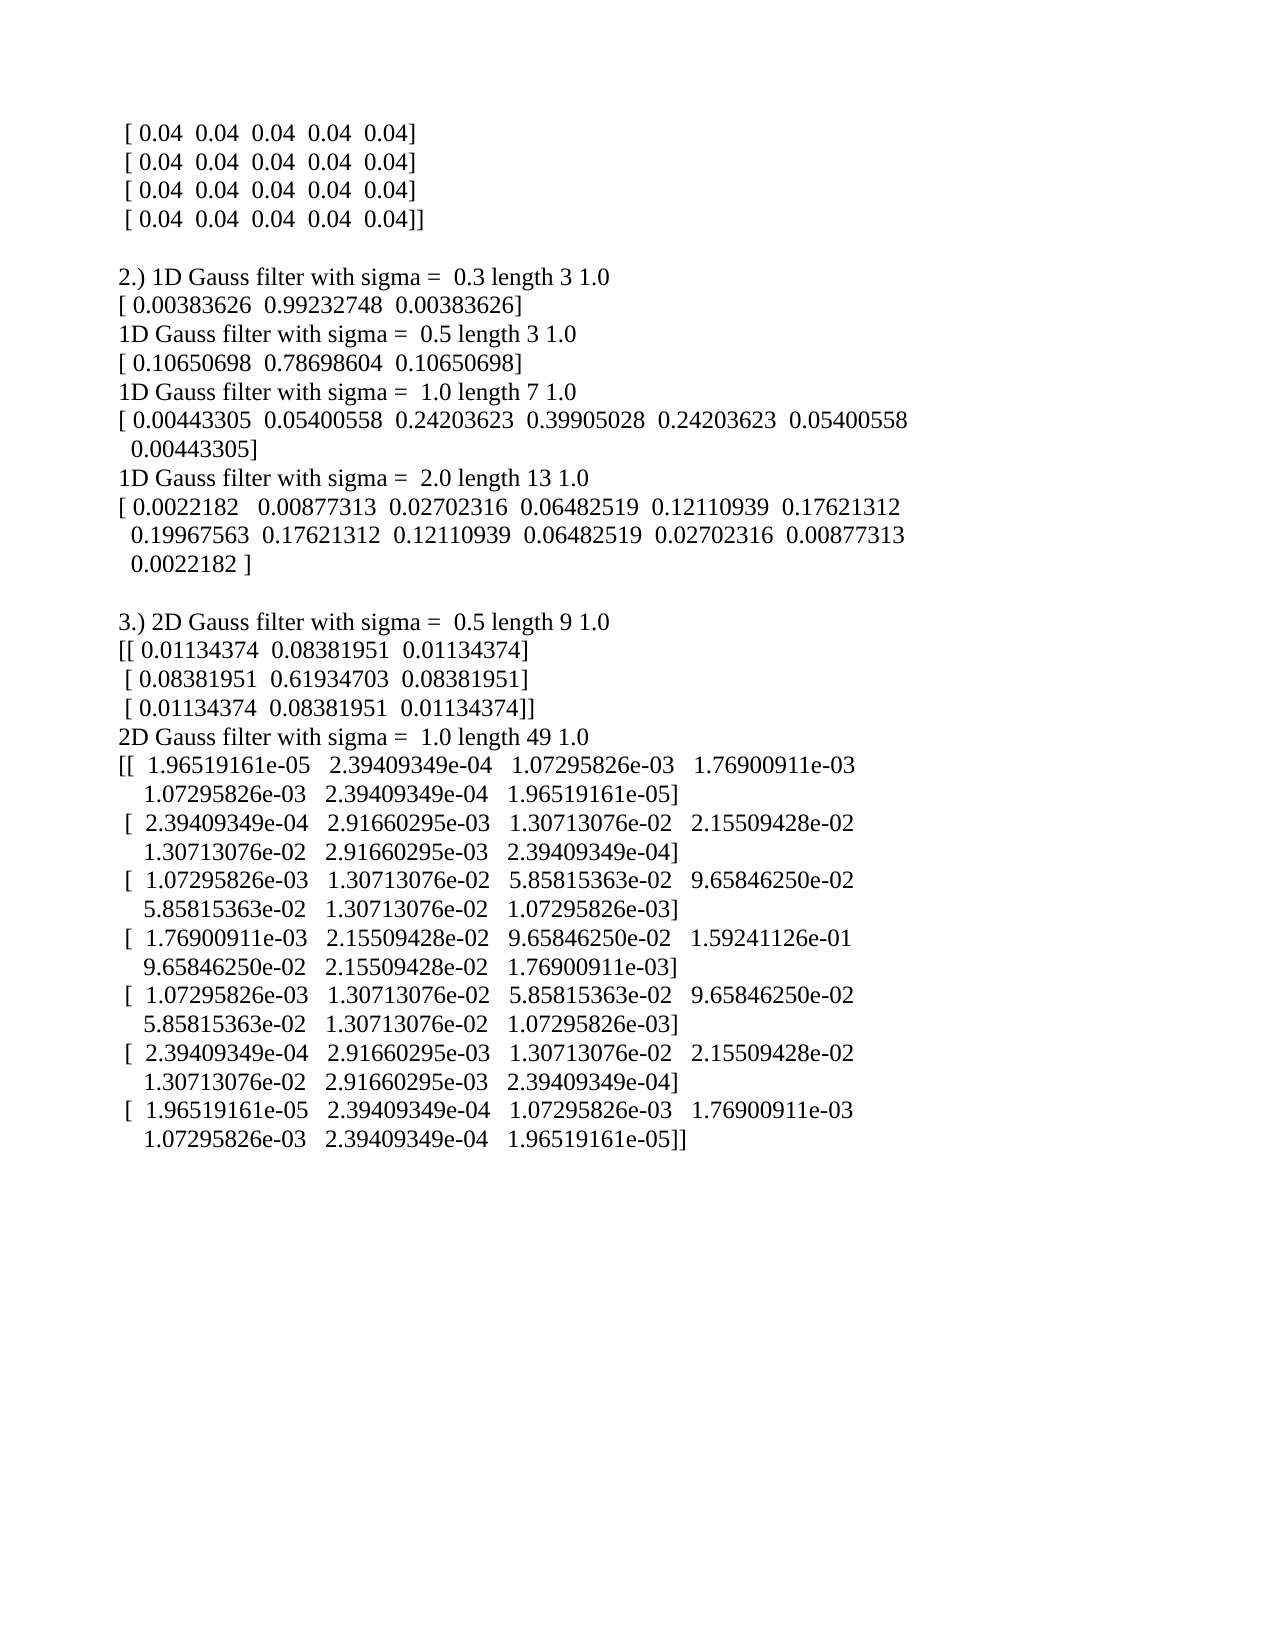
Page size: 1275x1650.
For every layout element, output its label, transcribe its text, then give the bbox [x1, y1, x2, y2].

text [ 0.10650698 0.78698604 0.10650698] [118, 348, 1157, 377]
text [ 0.04 0.04 0.04 0.04 0.04] [118, 118, 1157, 147]
text [ 0.08381951 0.61934703 0.08381951] [118, 664, 1157, 693]
text [ 1.07295826e-03 1.30713076e-02 5.85815363e-02 9.65846250e-02 [118, 866, 1157, 894]
text [ 1.07295826e-03 1.30713076e-02 5.85815363e-02 9.65846250e-02 [118, 981, 1157, 1009]
text [ 0.04 0.04 0.04 0.04 0.04] [118, 176, 1157, 204]
text [ 1.76900911e-03 2.15509428e-02 9.65846250e-02 1.59241126e-01 [118, 923, 1157, 952]
text 1.30713076e-02 2.91660295e-03 2.39409349e-04] [118, 837, 1157, 866]
text 1.07295826e-03 2.39409349e-04 1.96519161e-05]] [118, 1124, 1157, 1153]
text 1D Gauss filter with sigma = 0.5 length 3 1.0 [118, 319, 1157, 348]
text 1.07295826e-03 2.39409349e-04 1.96519161e-05] [118, 779, 1157, 808]
text 0.00443305] [118, 434, 1157, 463]
text 3.) 2D Gauss filter with sigma = 0.5 length 9 1.0 [118, 607, 1157, 636]
text 2D Gauss filter with sigma = 1.0 length 49 1.0 [118, 722, 1157, 751]
text 5.85815363e-02 1.30713076e-02 1.07295826e-03] [118, 1009, 1157, 1038]
text 9.65846250e-02 2.15509428e-02 1.76900911e-03] [118, 952, 1157, 981]
text 2.) 1D Gauss filter with sigma = 0.3 length 3 1.0 [118, 262, 1157, 291]
text [ 2.39409349e-04 2.91660295e-03 1.30713076e-02 2.15509428e-02 [118, 1038, 1157, 1067]
text 0.0022182 ] [118, 549, 1157, 578]
text 1D Gauss filter with sigma = 1.0 length 7 1.0 [118, 377, 1157, 406]
text [[ 0.01134374 0.08381951 0.01134374] [118, 636, 1157, 664]
text 1D Gauss filter with sigma = 2.0 length 13 1.0 [118, 463, 1157, 492]
text [ 0.00443305 0.05400558 0.24203623 0.39905028 0.24203623 0.05400558 [118, 406, 1157, 434]
text [[ 1.96519161e-05 2.39409349e-04 1.07295826e-03 1.76900911e-03 [118, 751, 1157, 779]
text [ 1.96519161e-05 2.39409349e-04 1.07295826e-03 1.76900911e-03 [118, 1096, 1157, 1124]
text 1.30713076e-02 2.91660295e-03 2.39409349e-04] [118, 1067, 1157, 1096]
text [ 0.01134374 0.08381951 0.01134374]] [118, 693, 1157, 722]
text 0.19967563 0.17621312 0.12110939 0.06482519 0.02702316 0.00877313 [118, 521, 1157, 549]
text 5.85815363e-02 1.30713076e-02 1.07295826e-03] [118, 894, 1157, 923]
text [ 0.04 0.04 0.04 0.04 0.04]] [118, 204, 1157, 233]
text [ 2.39409349e-04 2.91660295e-03 1.30713076e-02 2.15509428e-02 [118, 808, 1157, 837]
text [ 0.0022182 0.00877313 0.02702316 0.06482519 0.12110939 0.17621312 [118, 492, 1157, 521]
text [ 0.00383626 0.99232748 0.00383626] [118, 291, 1157, 319]
text [ 0.04 0.04 0.04 0.04 0.04] [118, 147, 1157, 176]
